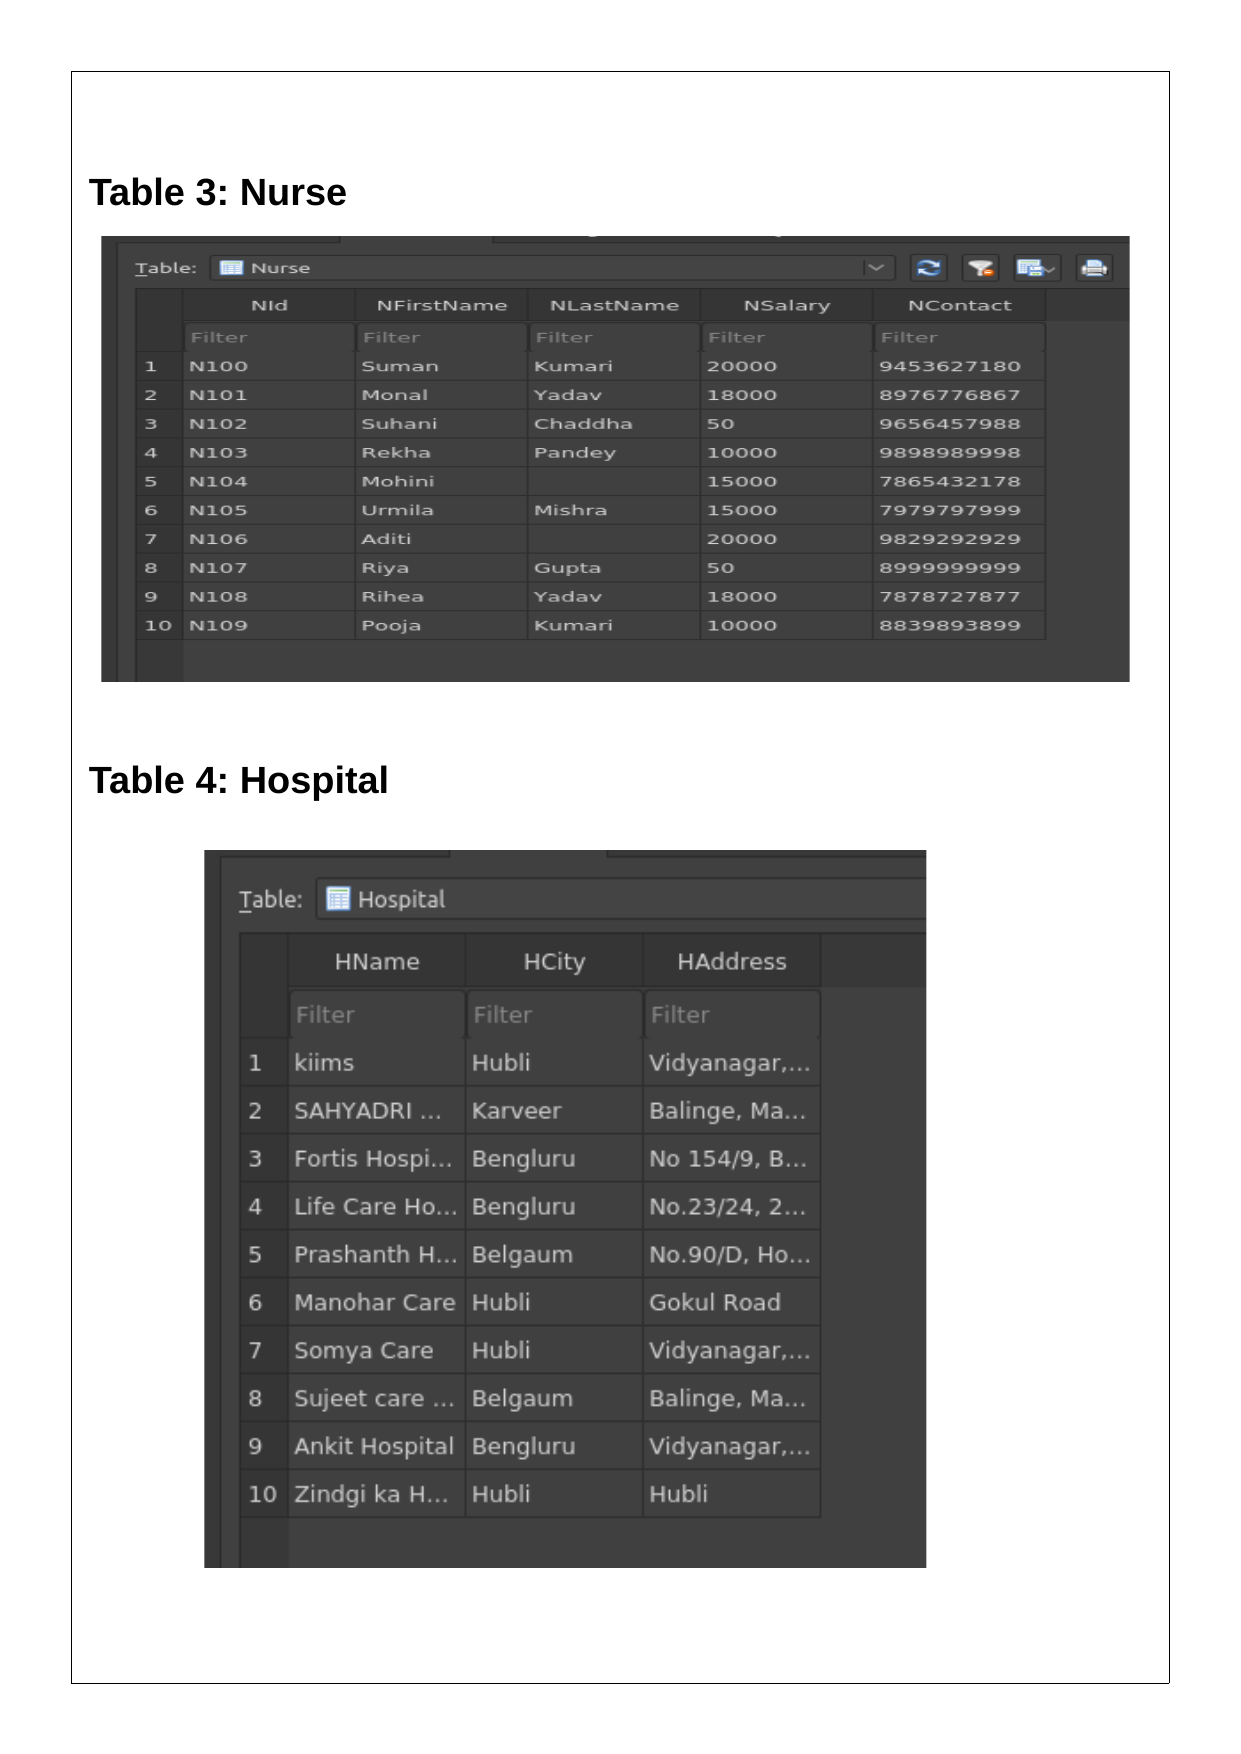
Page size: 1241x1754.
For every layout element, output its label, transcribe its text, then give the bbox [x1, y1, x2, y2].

subtitle Table 4: Hospital [89, 758, 1152, 802]
subtitle Table 3: Nurse [89, 170, 1152, 213]
